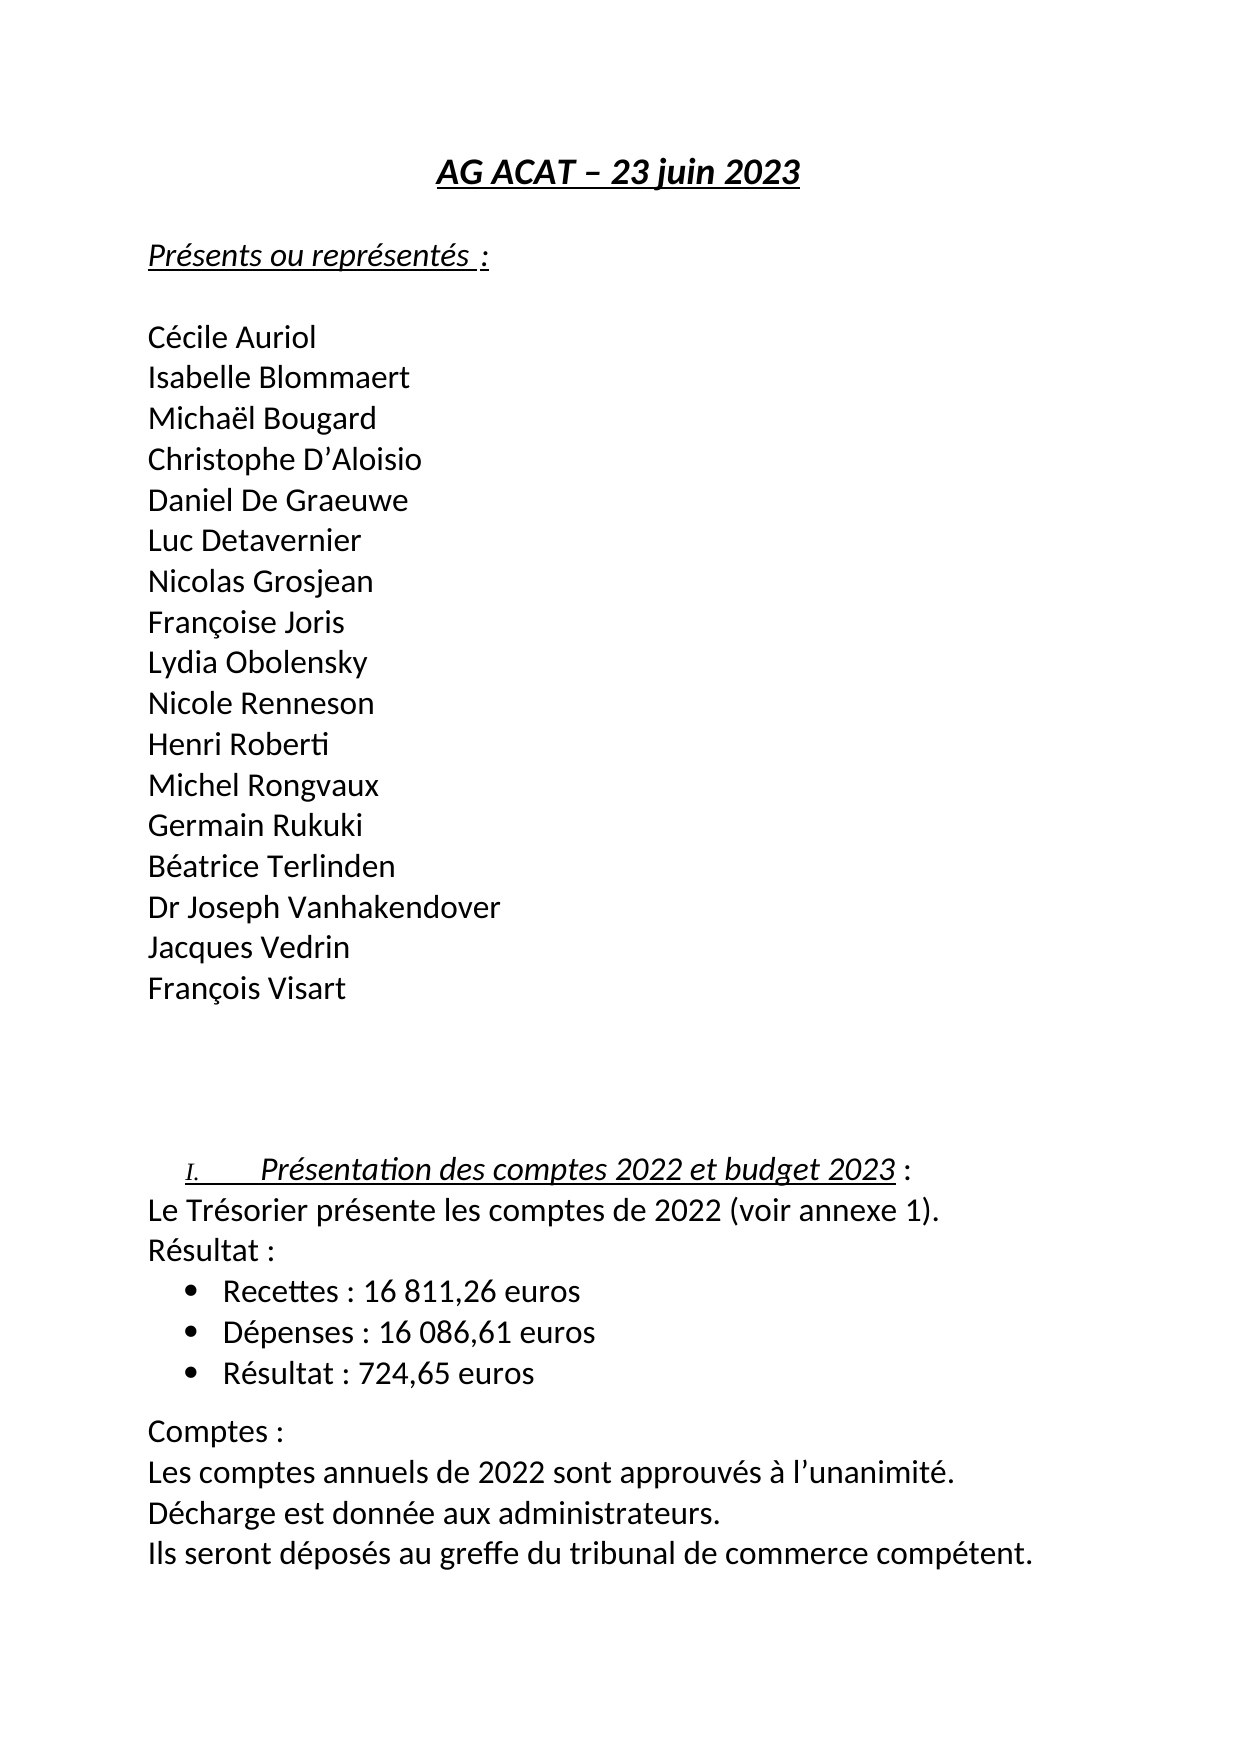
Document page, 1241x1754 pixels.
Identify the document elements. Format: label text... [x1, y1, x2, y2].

text Décharge est donnée aux administrateurs. [148, 1492, 1093, 1532]
text Les comptes annuels de 2022 sont approuvés à l’unanimité. [148, 1451, 1093, 1492]
text Michaël Bougard [148, 397, 1093, 438]
text Michel Rongvaux [148, 764, 1093, 804]
text François Visart [148, 967, 1093, 1008]
list Présentation des comptes 2022 et budget 2023 : [185, 1148, 1093, 1189]
text Cécile Auriol [148, 316, 1093, 356]
list Dépenses : 16 086,61 euros [185, 1311, 1093, 1352]
text Germain Rukuki [148, 804, 1093, 845]
text Résultat : [148, 1229, 1093, 1270]
text Ils seront déposés au greffe du tribunal de commerce compétent. [148, 1532, 1093, 1573]
text Christophe D’Aloisio [148, 438, 1093, 478]
text Lydia Obolensky [148, 641, 1093, 682]
text Françoise Joris [148, 601, 1093, 641]
text Daniel De Graeuwe [148, 478, 1093, 519]
text Présents ou représentés : [148, 234, 1093, 275]
text Nicolas Grosjean [148, 560, 1093, 601]
text Henri Roberti [148, 723, 1093, 764]
text Comptes : [148, 1410, 1093, 1451]
list Recettes : 16 811,26 euros [185, 1270, 1093, 1311]
text AG ACAT – 23 juin 2023 [148, 148, 1093, 193]
text Nicole Renneson [148, 682, 1093, 723]
text Jacques Vedrin [148, 927, 1093, 967]
text Dr Joseph Vanhakendover [148, 886, 1093, 927]
text Béatrice Terlinden [148, 845, 1093, 886]
text Isabelle Blommaert [148, 356, 1093, 397]
text Le Trésorier présente les comptes de 2022 (voir annexe 1). [148, 1189, 1093, 1229]
text Luc Detavernier [148, 519, 1093, 560]
list Résultat : 724,65 euros [185, 1352, 1093, 1392]
